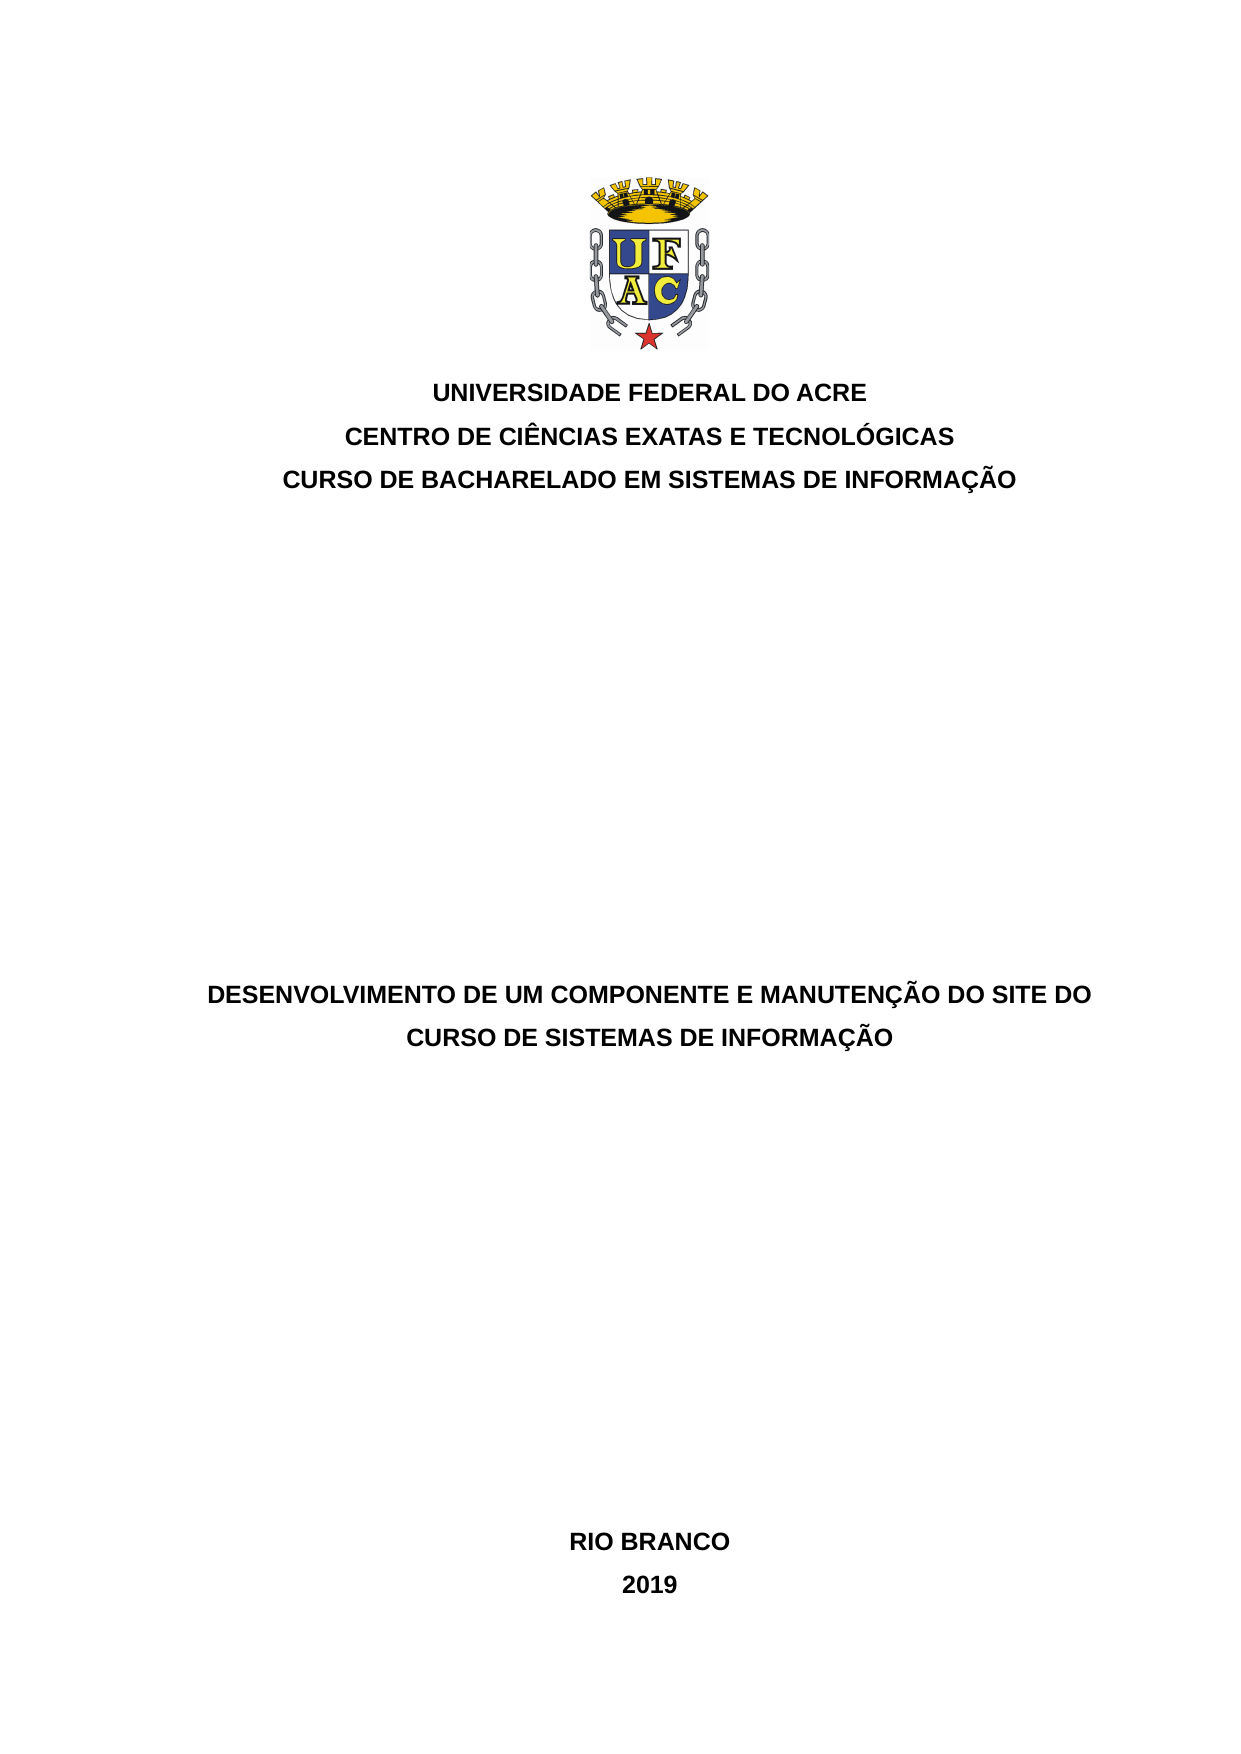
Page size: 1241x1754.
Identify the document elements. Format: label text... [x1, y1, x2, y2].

picture [589, 177, 710, 351]
text CENTRO DE CIÊNCIAS EXATAS E TECNOLÓGICAS [177, 422, 1122, 450]
text DESENVOLVIMENTO DE UM COMPONENTE E MANUTENÇÃO DO SITE DO CURSO DE SISTEMAS DE INFORMAÇÃO [177, 980, 1122, 1052]
text UNIVERSIDADE FEDERAL DO ACRE [177, 378, 1122, 407]
text 2019 [177, 1569, 1122, 1598]
text CURSO DE BACHARELADO EM SISTEMAS DE INFORMAÇÃO [177, 465, 1122, 493]
text RIO BRANCO [177, 1526, 1122, 1555]
